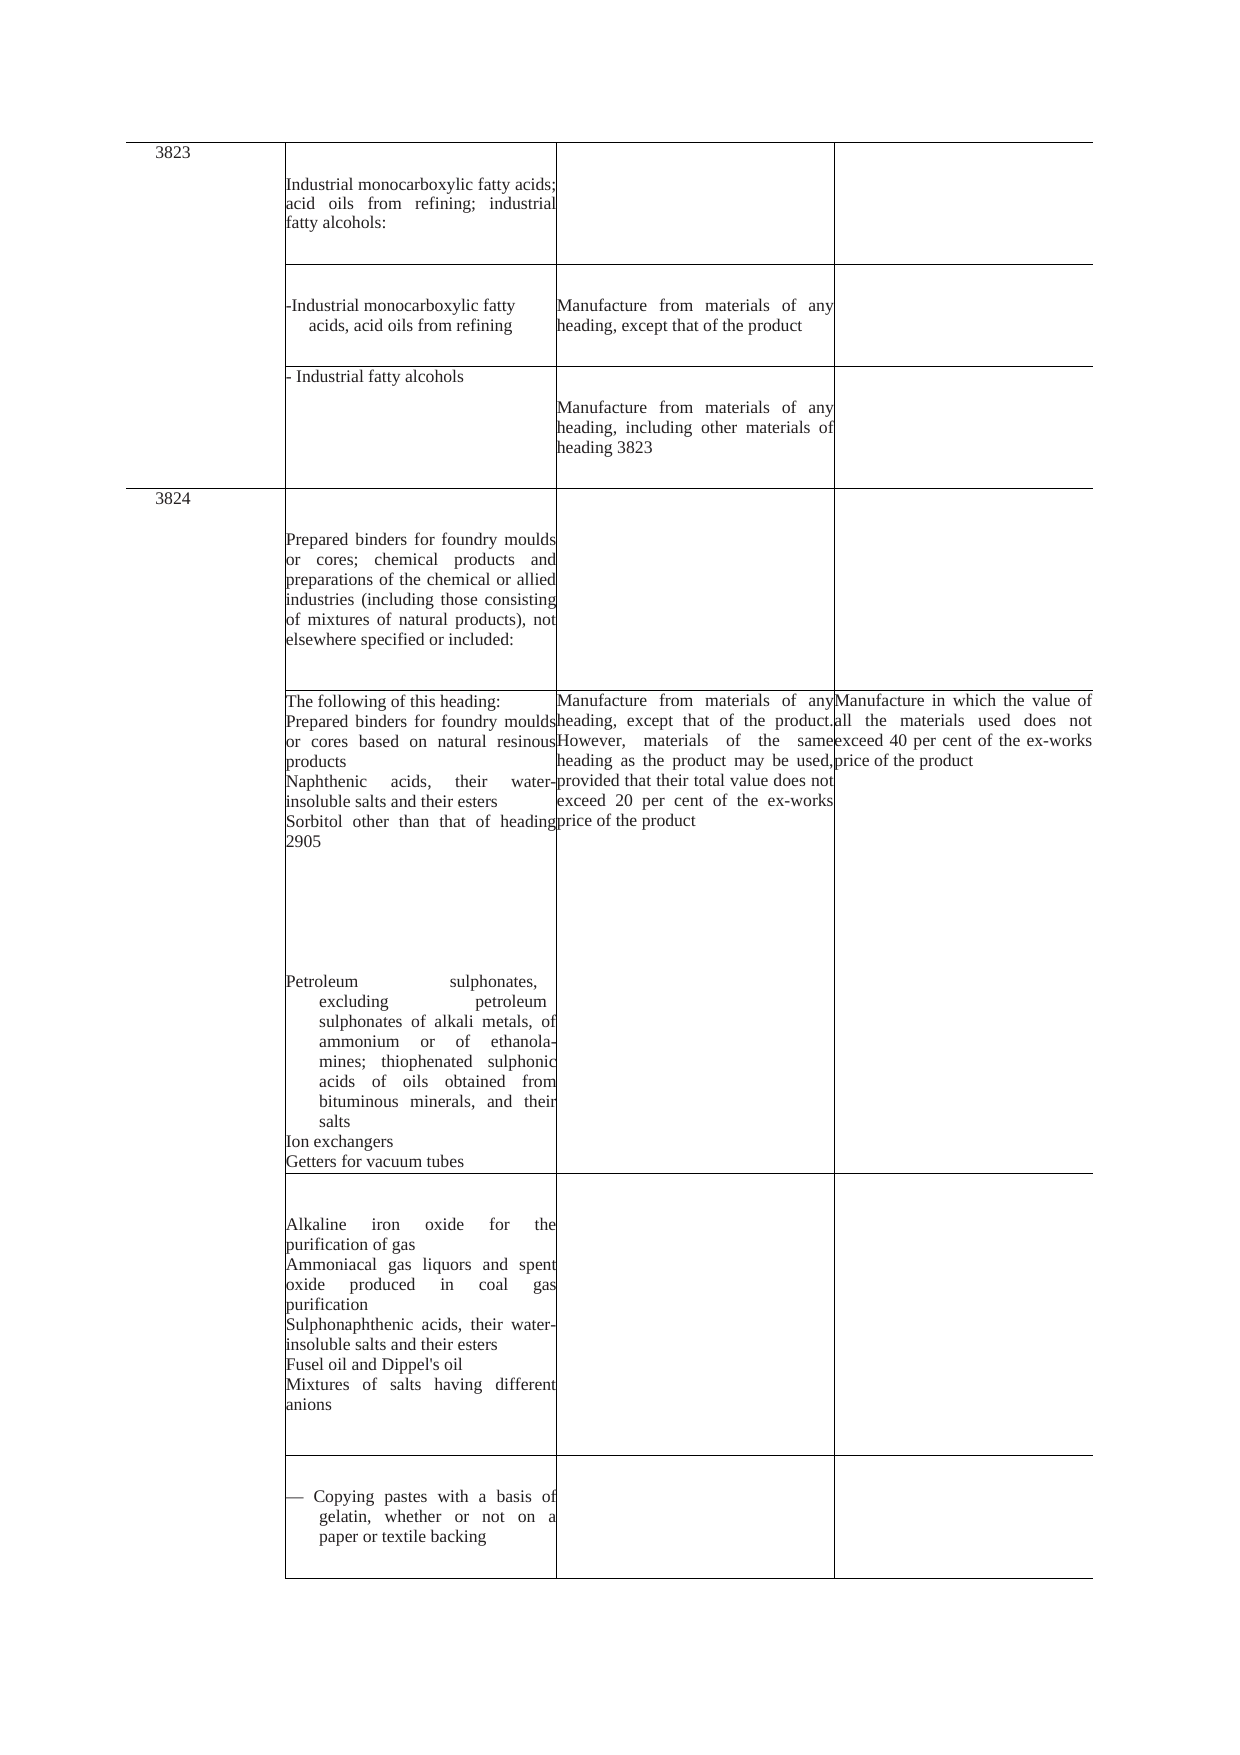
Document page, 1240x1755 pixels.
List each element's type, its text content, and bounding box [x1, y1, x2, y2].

table_cell 3824 [126, 489, 285, 1454]
table_cell [835, 265, 1093, 366]
table_cell 3823 [126, 143, 285, 488]
table_cell The following of this heading: Prepared binders for foundry moulds or cores based on natural resinous products Naphthenic acids, their water- insoluble salts and their esters Sorbitol other than that of heading 2905 Petroleum sulphonates, excluding petroleum sulphonates of alkali metals, of ammonium or of ethanola- mines; thiophenated sulphonic acids of oils obtained from bituminous minerals, and their salts Ion exchangers Getters for vacuum tubes [286, 691, 556, 1173]
table_cell Alkaline iron oxide for the purification of gas Ammoniacal gas liquors and spent oxide produced in coal gas purification Sulphonaphthenic acids, their water-insoluble salts and their esters Fusel oil and Dippel's oil Mixtures of salts having different anions [286, 1174, 556, 1454]
table_cell Industrial monocarboxylic fatty acids; acid oils from refining; industrial fatty alcohols: [286, 143, 556, 264]
table_cell — Copying pastes with a basis of gelatin, whether or not on a paper or textile backing [286, 1456, 556, 1578]
table_cell [557, 1456, 834, 1578]
table_cell Prepared binders for foundry moulds or cores; chemical products and preparations of the chemical or allied industries (including those consisting of mixtures of natural products), not elsewhere specified or included: [286, 489, 556, 689]
table_cell [835, 489, 1093, 689]
table_cell Manufacture in which the value of all the materials used does not exceed 40 per cent of the ex-works price of the product [835, 691, 1093, 1173]
table_cell Manufacture from materials of any heading, except that of the product. However, materials of the same heading as the product may be used, provided that their total value does not exceed 20 per cent of the ex-works price of the product [557, 691, 834, 1173]
table_cell - Industrial fatty alcohols [286, 367, 556, 488]
table_cell [835, 143, 1093, 264]
table_cell [557, 489, 834, 689]
table_cell Manufacture from materials of any heading, including other materials of heading 3823 [557, 367, 834, 488]
table_cell -Industrial monocarboxylic fatty acids, acid oils from refining [286, 265, 556, 366]
table_cell [557, 1174, 834, 1454]
table_cell [835, 367, 1093, 488]
table_cell [835, 1174, 1093, 1454]
table_cell [835, 1456, 1093, 1578]
table_cell Manufacture from materials of any heading, except that of the product [557, 265, 834, 366]
table_cell [557, 143, 834, 264]
